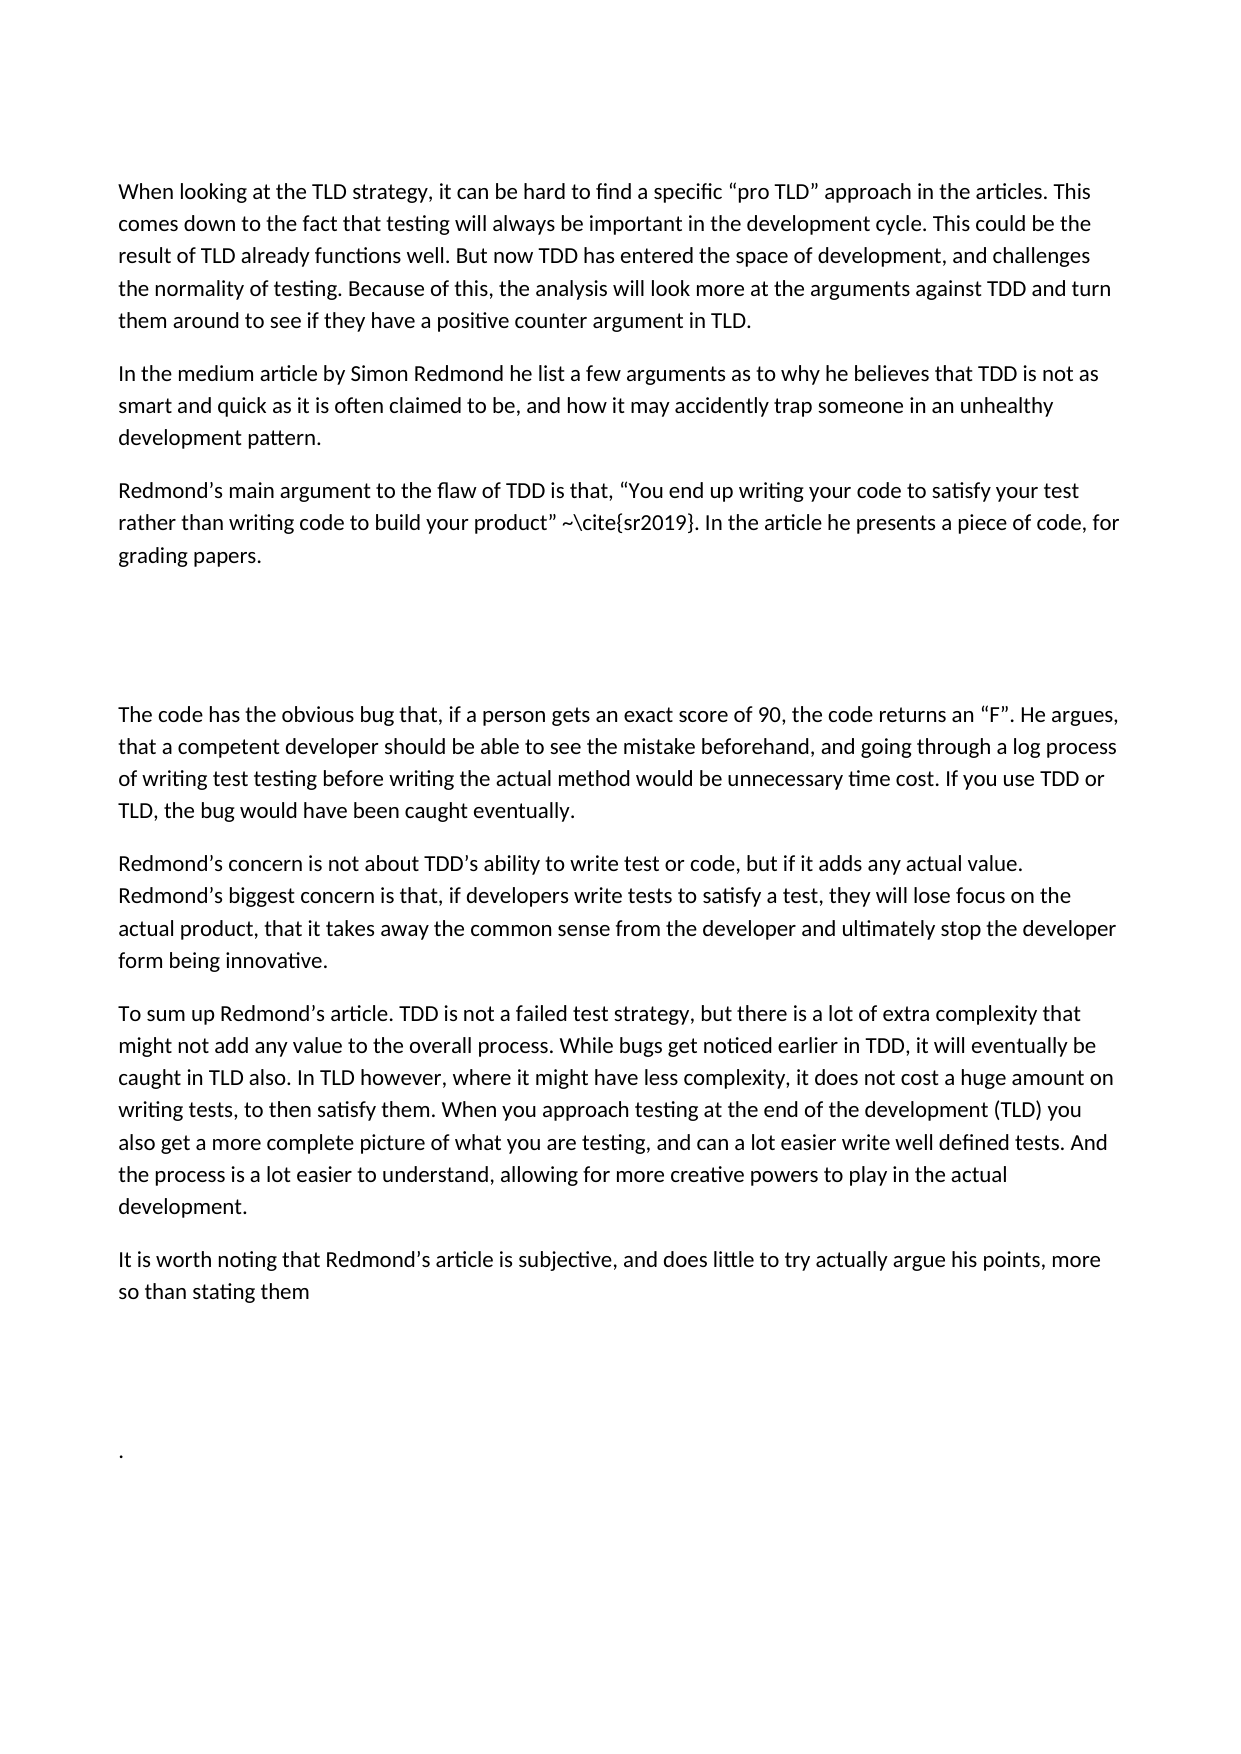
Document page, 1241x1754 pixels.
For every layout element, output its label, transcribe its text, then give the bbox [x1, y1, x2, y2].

text To sum up Redmond’s article. TDD is not a failed test strategy, but there is a lot of extra complexity that might not add any value to the overall process. While bugs get noticed earlier in TDD, it will eventually be caught in TLD also. In TLD however, where it might have less complexity, it does not cost a huge amount on writing tests, to then satisfy them. When you approach testing at the end of the development (TLD) you also get a more complete picture of what you are testing, and can a lot easier write well defined tests. And the process is a lot easier to understand, allowing for more creative powers to play in the actual development. [118, 999, 1122, 1220]
text In the medium article by Simon Redmond he list a few arguments as to why he believes that TDD is not as smart and quick as it is often claimed to be, and how it may accidently trap someone in an unhealthy development pattern. [118, 359, 1122, 451]
text Redmond’s concern is not about TDD’s ability to write test or code, but if it adds any actual value. Redmond’s biggest concern is that, if developers write tests to satisfy a test, they will lose focus on the actual product, that it takes away the common sense from the developer and ultimately stop the developer form being innovative. [118, 849, 1122, 974]
text It is worth noting that Redmond’s article is subjective, and does little to try actually argue his points, more so than stating them [118, 1245, 1122, 1305]
text The code has the obvious bug that, if a person gets an exact score of 90, the code returns an “F”. He argues, that a competent developer should be able to see the mistake beforehand, and going through a log process of writing test testing before writing the actual method would be unnecessary time cost. If you use TDD or TLD, the bug would have been caught eventually. [118, 700, 1122, 824]
text Redmond’s main argument to the flaw of TDD is that, “You end up writing your code to satisfy your test rather than writing code to build your product” ~\cite{sr2019}. In the article he presents a piece of code, for grading papers. [118, 476, 1122, 569]
text . [118, 1436, 1122, 1464]
text When looking at the TLD strategy, it can be hard to find a specific “pro TLD” approach in the articles. This comes down to the fact that testing will always be important in the development cycle. This could be the result of TLD already functions well. But now TDD has entered the space of development, and challenges the normality of testing. Because of this, the analysis will look more at the arguments against TDD and turn them around to see if they have a positive counter argument in TLD. [118, 177, 1122, 334]
